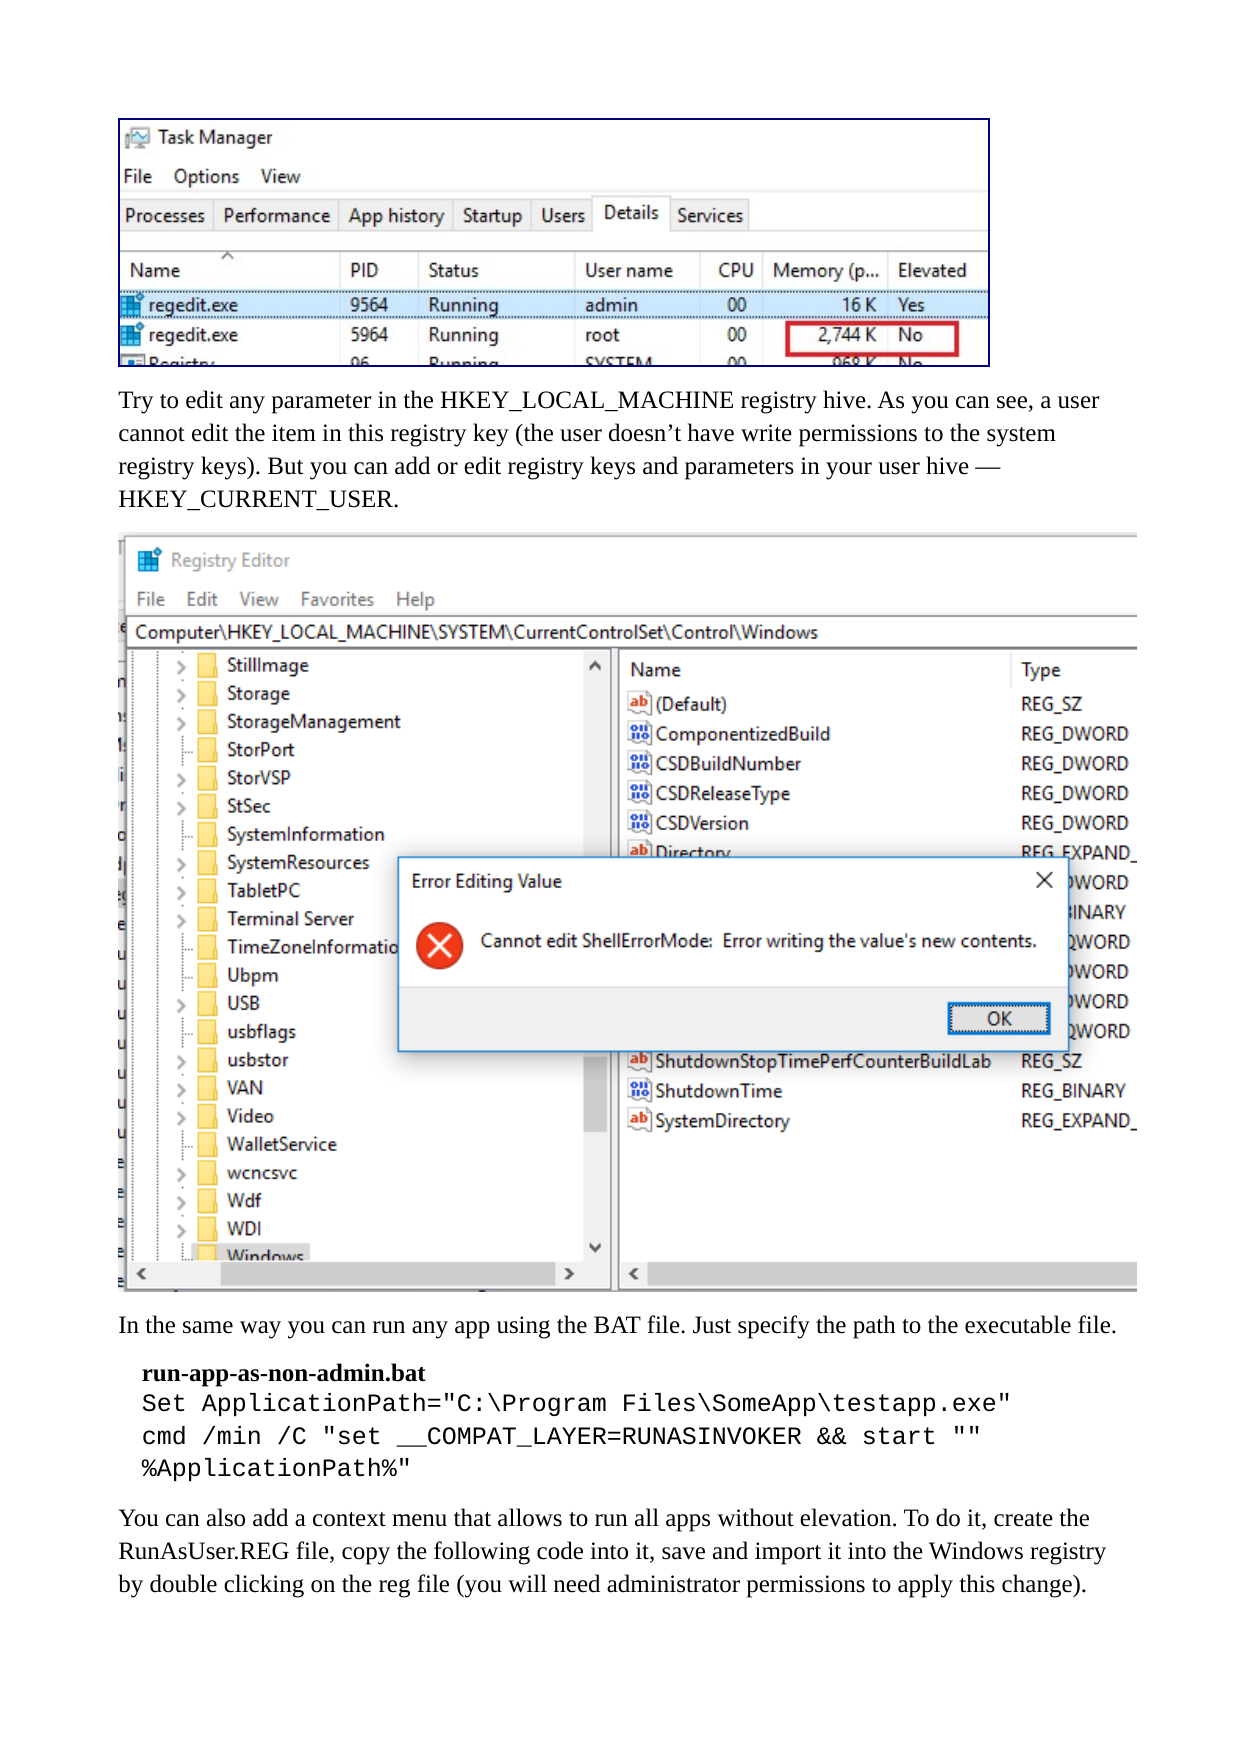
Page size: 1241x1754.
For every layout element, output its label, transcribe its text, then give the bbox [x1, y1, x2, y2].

text You can also add a context menu that allows to run all apps without elevation. To do it, create the RunAsUser.REG file, copy the following code into it, save and import it into the Windows registry by double clicking on the reg file (you will need administrator permissions to apply this change). [118, 1503, 1122, 1598]
picture [118, 532, 1137, 1292]
picture [120, 120, 988, 365]
text Try to edit any parameter in the HKEY_LOCAL_MACHINE registry hive. As you can see, a user cannot edit the item in this registry key (the user doesn’t have write permissions to the system registry keys). But you can add or edit registry keys and parameters in your user hive — HKEY_CURRENT_USER. [118, 385, 1122, 513]
text run-app-as-non-admin.bat Set ApplicationPath="C:\Program Files\SomeApp\testapp.exe" cmd /min /C "set __COMPAT_LAYER=RUNASINVOKER && start "" %ApplicationPath%" [142, 1358, 1099, 1484]
text In the same way you can run any app using the BAT file. Just specify the path to the executable file. [118, 1310, 1122, 1339]
